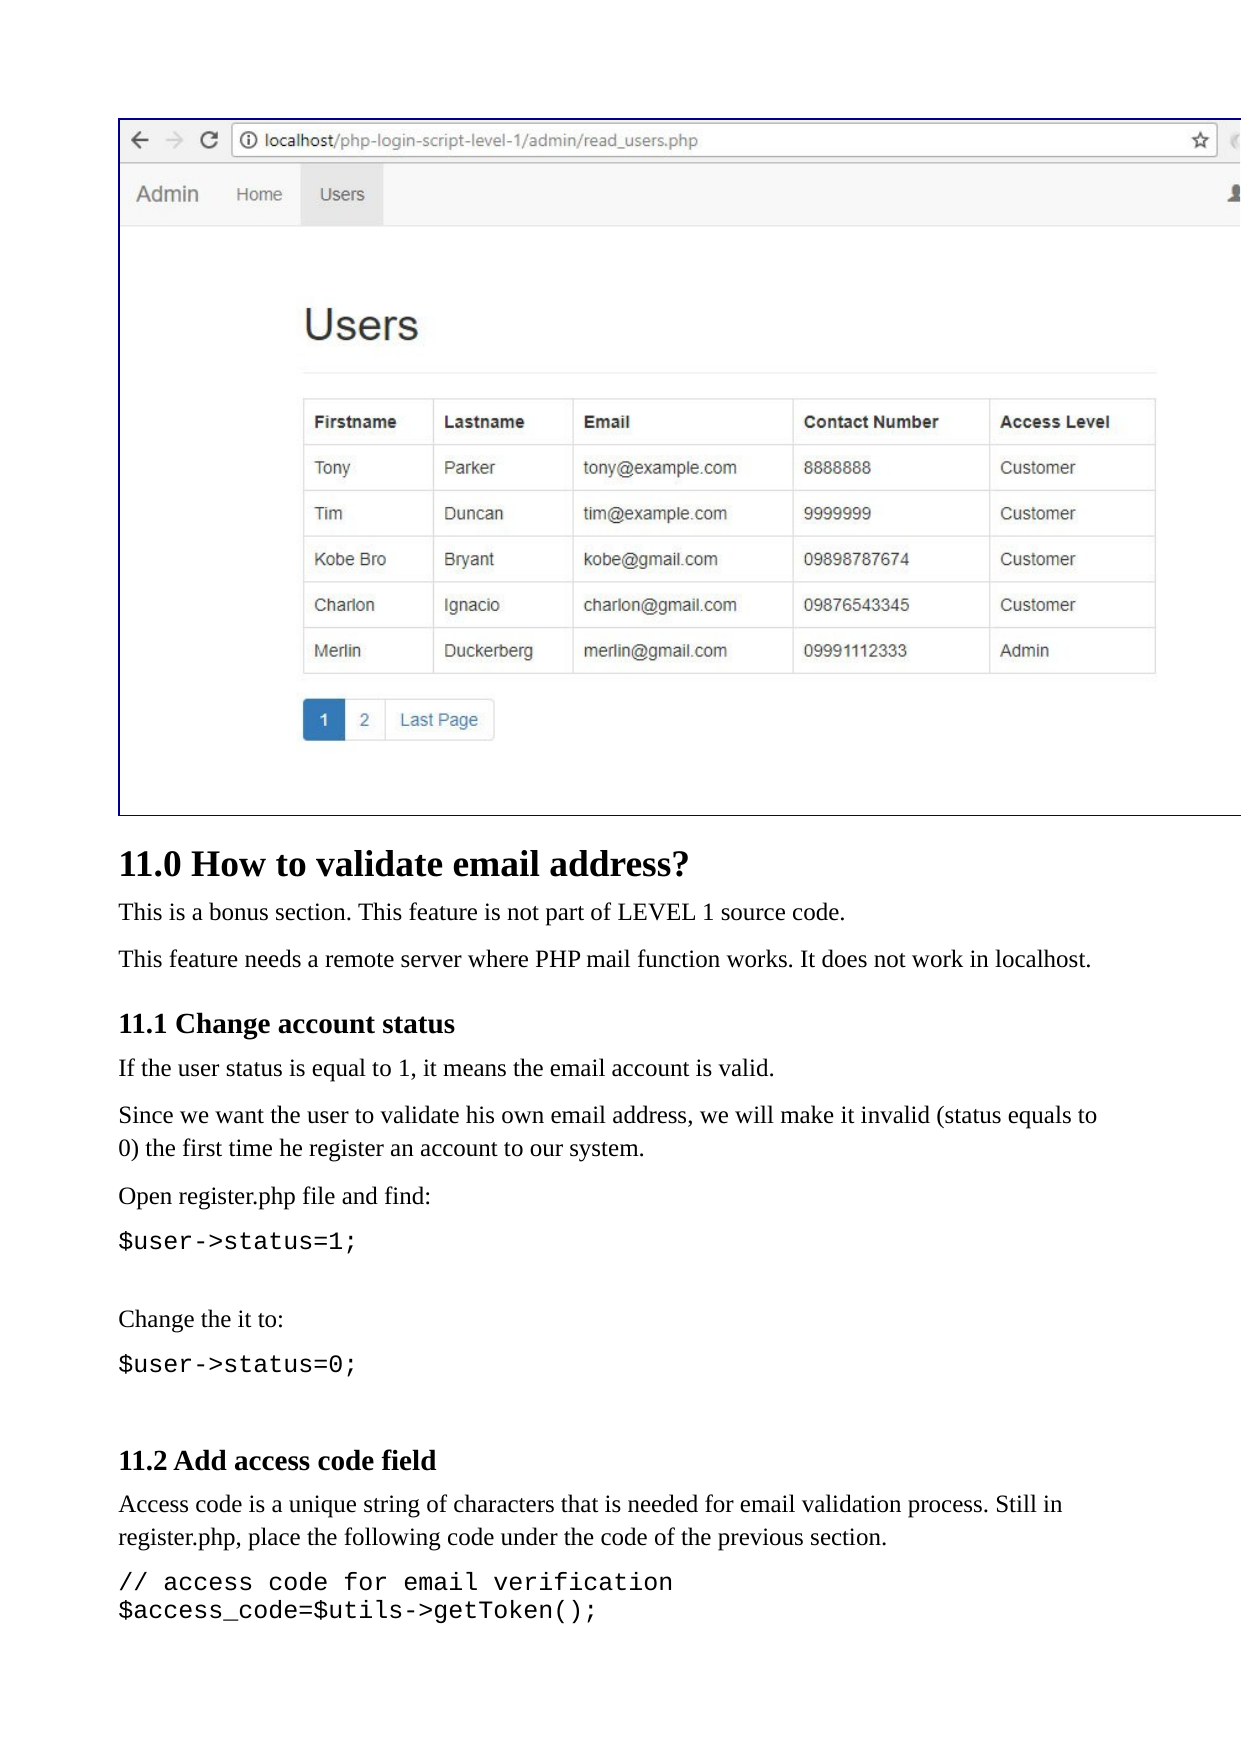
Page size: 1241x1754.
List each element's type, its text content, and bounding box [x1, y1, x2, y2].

subtitle 11.1 Change account status [118, 1007, 1122, 1040]
text Open register.php file and find: [118, 1181, 1122, 1210]
table_header // access code for email verification $access_code=$utils->getToken(); [118, 1569, 681, 1626]
text Change the it to: [118, 1304, 1122, 1333]
text If the user status is equal to 1, it means the email account is valid. [118, 1053, 1122, 1081]
subtitle 11.2 Add access code field [118, 1443, 1122, 1476]
picture [120, 120, 1241, 815]
table_header $user->status=1; [118, 1229, 364, 1257]
text Since we want the user to validate his own email address, we will make it invalid (status equals to 0) the first time he register an account to our system. [118, 1100, 1122, 1162]
text This feature needs a remote server where PHP mail function works. It does not work in localhost. [118, 944, 1122, 973]
text Access code is a unique string of characters that is needed for email validation process. Still in register.php, place the following code under the code of the previous section. [118, 1489, 1122, 1550]
subtitle 11.0 How to validate email address? [118, 841, 1122, 884]
table_header $user->status=0; [118, 1352, 364, 1380]
text This is a bonus section. This feature is not part of LEVEL 1 source code. [118, 897, 1122, 926]
